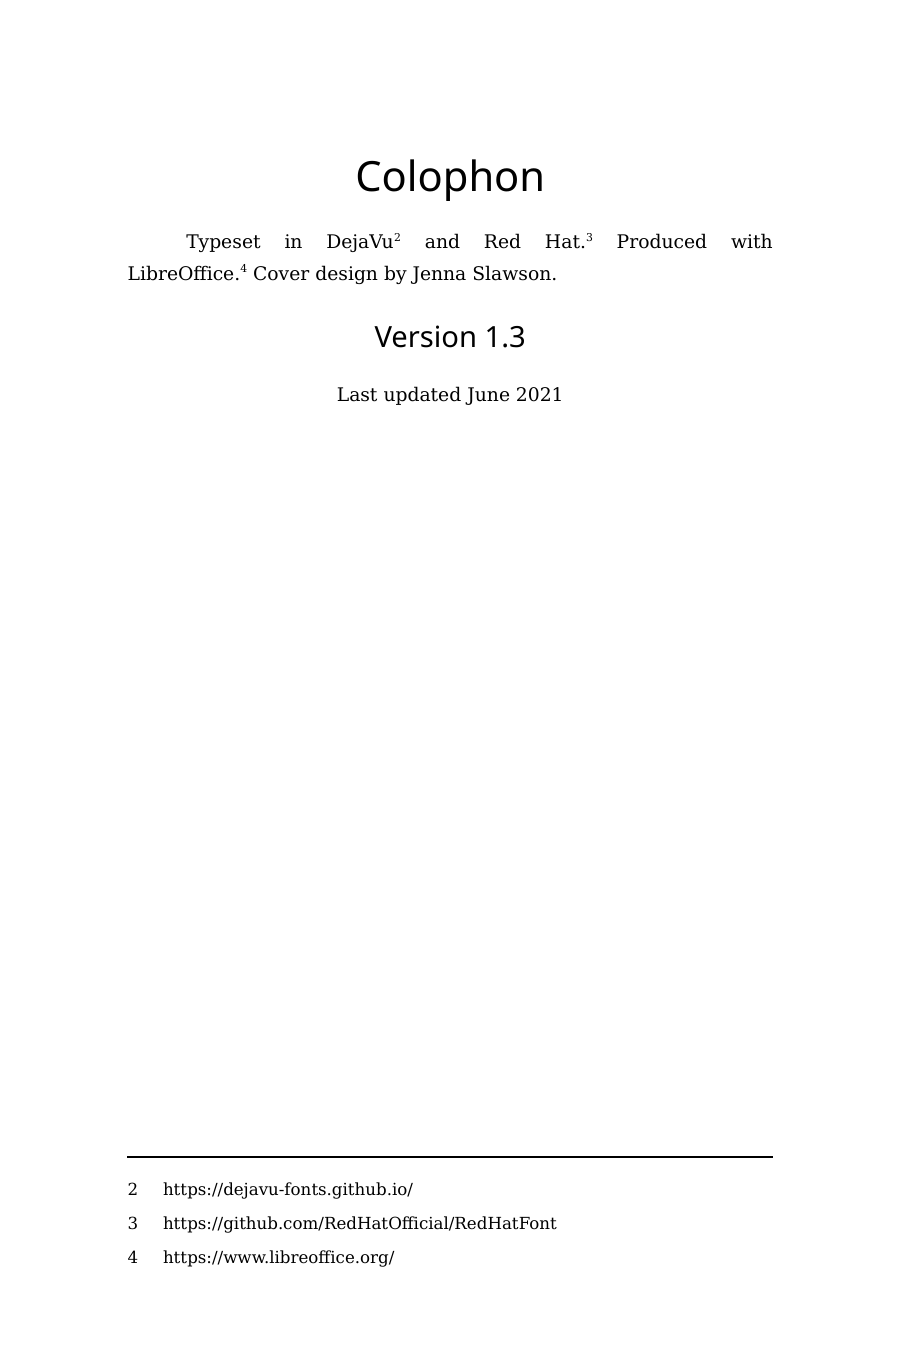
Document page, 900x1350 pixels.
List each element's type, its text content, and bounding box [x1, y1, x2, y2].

subtitle Colophon [127, 153, 772, 201]
text Typeset in DejaVu and Red Hat. Produced with LibreOffice. Cover design by Jenna Slawson. [127, 231, 772, 285]
text https://dejavu-fonts.github.io/ [127, 1179, 772, 1199]
subtitle Version 1.3 [127, 320, 772, 354]
text https://github.com/RedHatOfficial/RedHatFont [127, 1214, 772, 1233]
text https://www.libreoffice.org/ [127, 1248, 772, 1267]
text Last updated June 2021 [127, 384, 772, 406]
